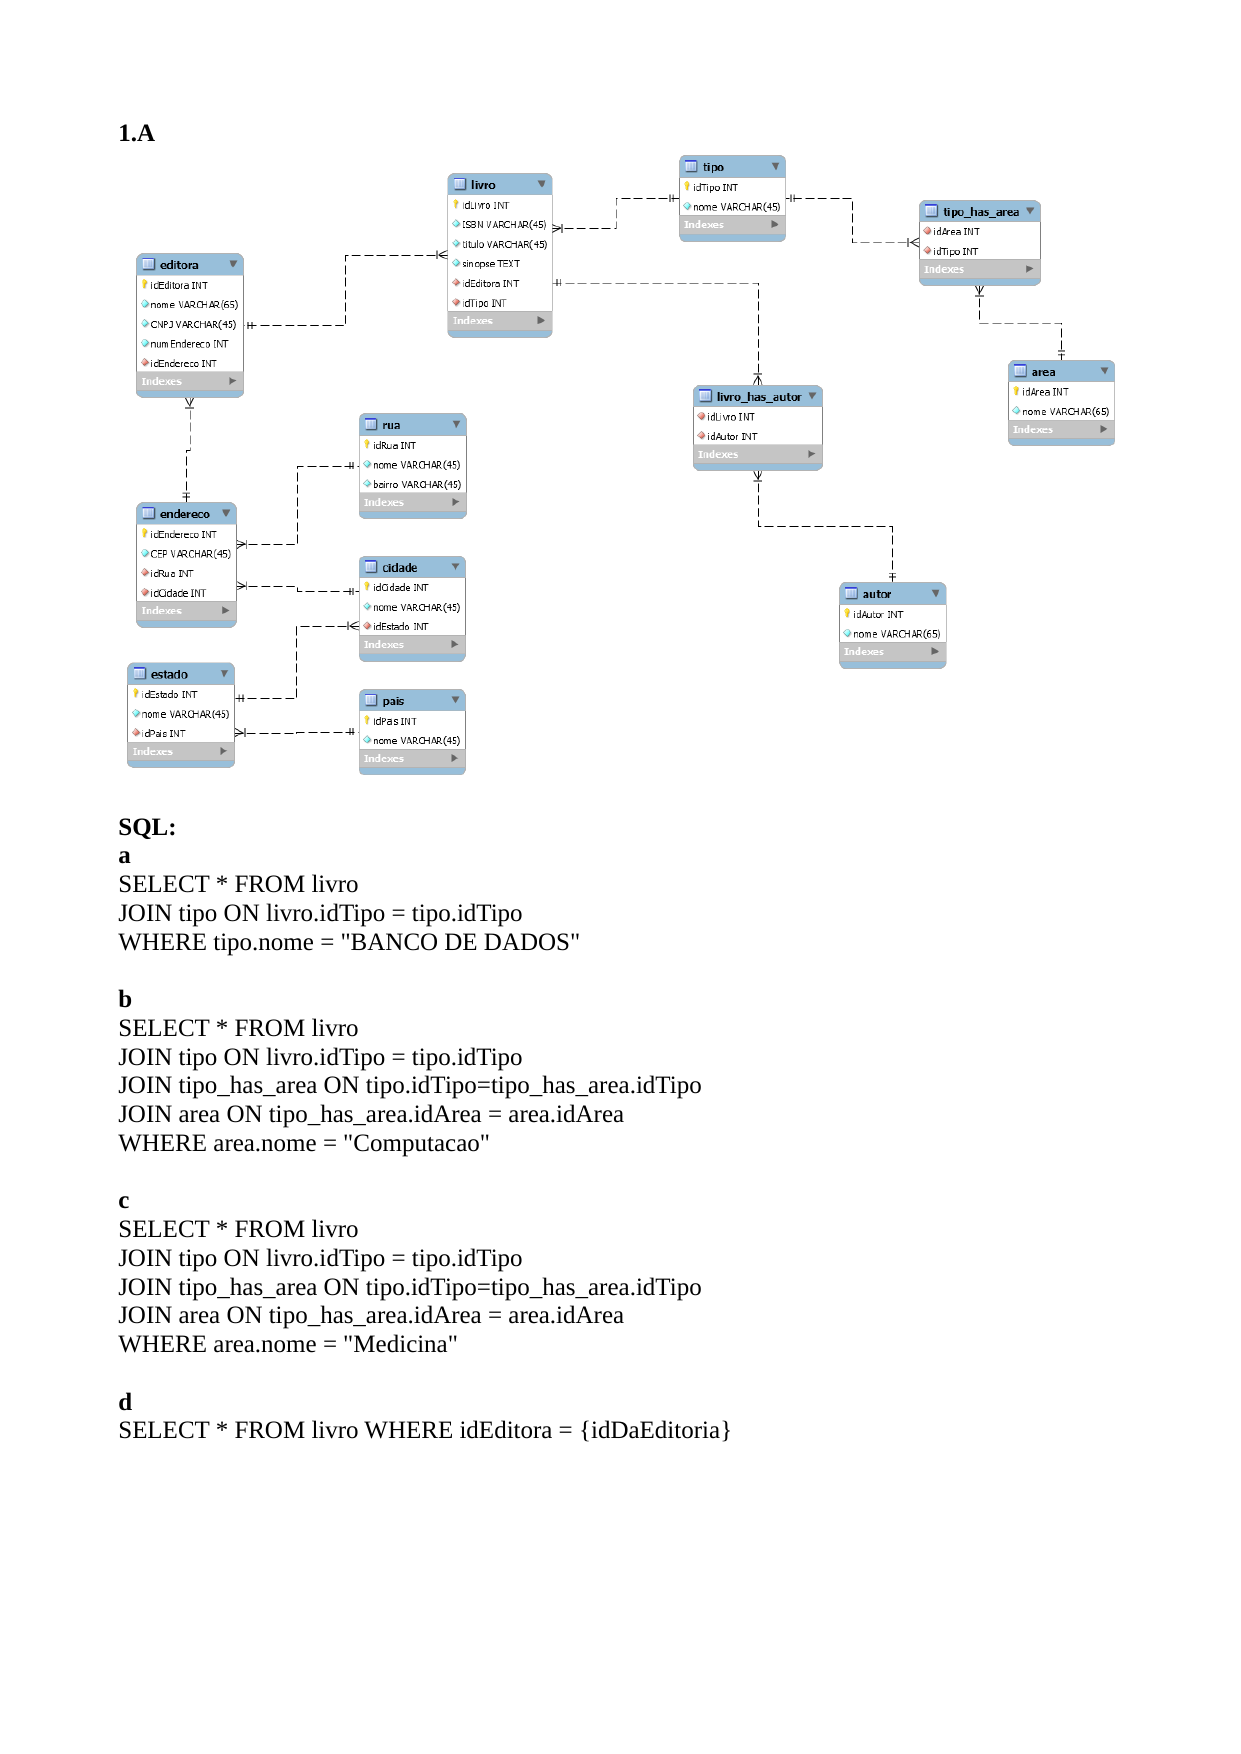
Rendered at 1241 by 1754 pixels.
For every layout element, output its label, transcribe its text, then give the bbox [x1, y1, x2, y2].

text JOIN tipo ON livro.idTipo = tipo.idTipo [118, 1042, 1122, 1070]
text a [118, 840, 1122, 869]
picture [118, 146, 1123, 783]
text JOIN area ON tipo_has_area.idArea = area.idArea [118, 1300, 1122, 1329]
text SELECT * FROM livro [118, 1013, 1122, 1042]
text JOIN tipo ON livro.idTipo = tipo.idTipo [118, 898, 1122, 927]
text SELECT * FROM livro [118, 1214, 1122, 1243]
text JOIN area ON tipo_has_area.idArea = area.idArea [118, 1099, 1122, 1128]
text WHERE area.nome = "Computacao" [118, 1128, 1122, 1157]
text 1.A [118, 118, 1122, 146]
text JOIN tipo ON livro.idTipo = tipo.idTipo [118, 1243, 1122, 1272]
text WHERE tipo.nome = "BANCO DE DADOS" [118, 927, 1122, 955]
text SQL: [118, 812, 1122, 840]
text JOIN tipo_has_area ON tipo.idTipo=tipo_has_area.idTipo [118, 1070, 1122, 1099]
text SELECT * FROM livro WHERE idEditora = {idDaEditoria} [118, 1415, 1122, 1444]
text SELECT * FROM livro [118, 869, 1122, 898]
text JOIN tipo_has_area ON tipo.idTipo=tipo_has_area.idTipo [118, 1272, 1122, 1300]
text d [118, 1387, 1122, 1415]
text b [118, 984, 1122, 1013]
text WHERE area.nome = "Medicina" [118, 1329, 1122, 1358]
text c [118, 1185, 1122, 1214]
